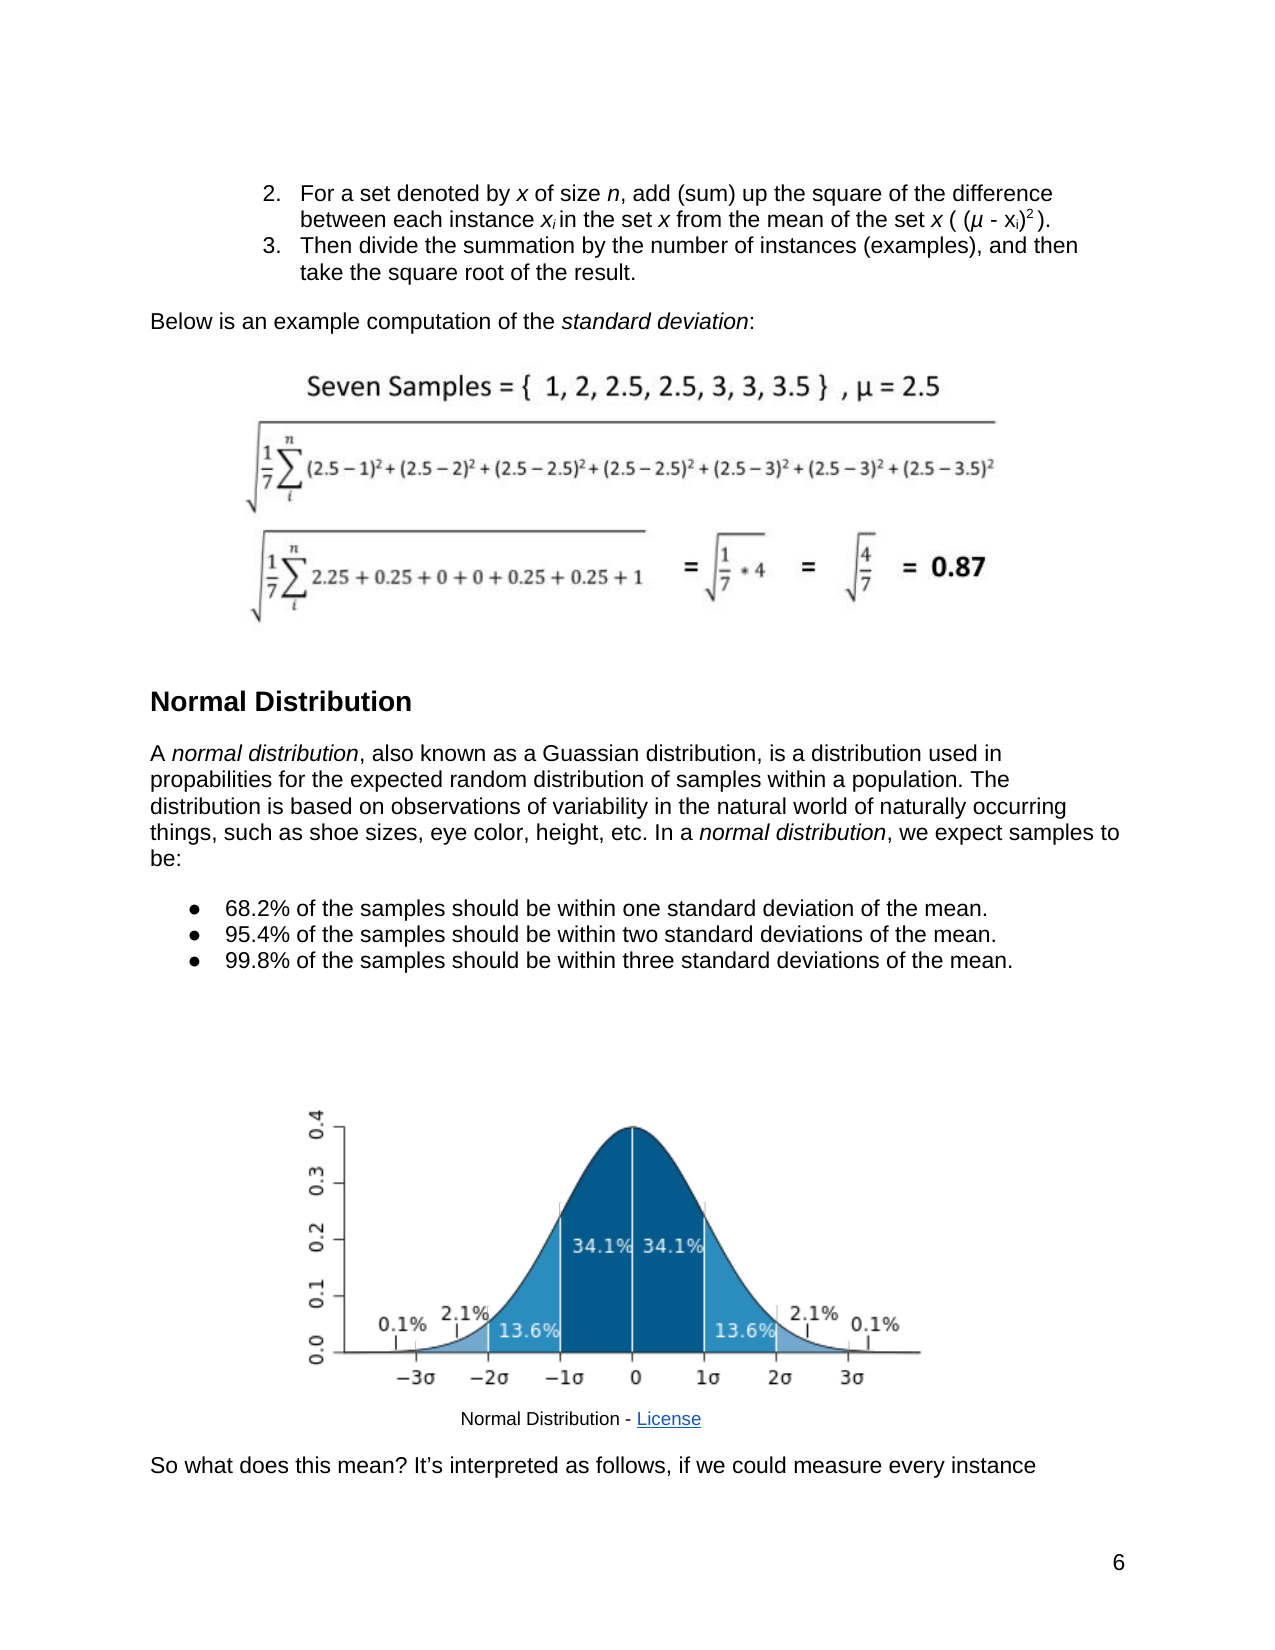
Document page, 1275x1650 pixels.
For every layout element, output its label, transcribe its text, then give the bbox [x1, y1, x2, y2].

list 68.2% of the samples should be within one standard deviation of the mean. [187, 895, 1125, 921]
text Normal Distribution - License [225, 1095, 1125, 1429]
picture [300, 1095, 926, 1408]
list For a set denoted by x of size n, add (sum) up the square of the difference between each instance xi in the set x from the mean of the set x ( (µ - xi)2 ). [262, 179, 1125, 232]
text A normal distribution, also known as a Guassian distribution, is a distribution used in propabilities for the expected random distribution of samples within a population. The distribution is based on observations of variability in the natural world of naturally occurring things, such as shoe sizes, eye color, height, etc. In a normal distribution, we expect samples to be: [150, 740, 1125, 872]
list 99.8% of the samples should be within three standard deviations of the mean. [187, 947, 1125, 974]
text So what does this mean? It’s interpreted as follows, if we could measure every instance [150, 1452, 1125, 1478]
list Then divide the summation by the number of instances (examples), and then take the square root of the result. [262, 232, 1125, 285]
subtitle Normal Distribution [150, 685, 1125, 717]
list 95.4% of the samples should be within two standard deviations of the mean. [187, 921, 1125, 947]
text Below is an example computation of the standard deviation: [150, 308, 1125, 334]
picture [225, 357, 1017, 643]
